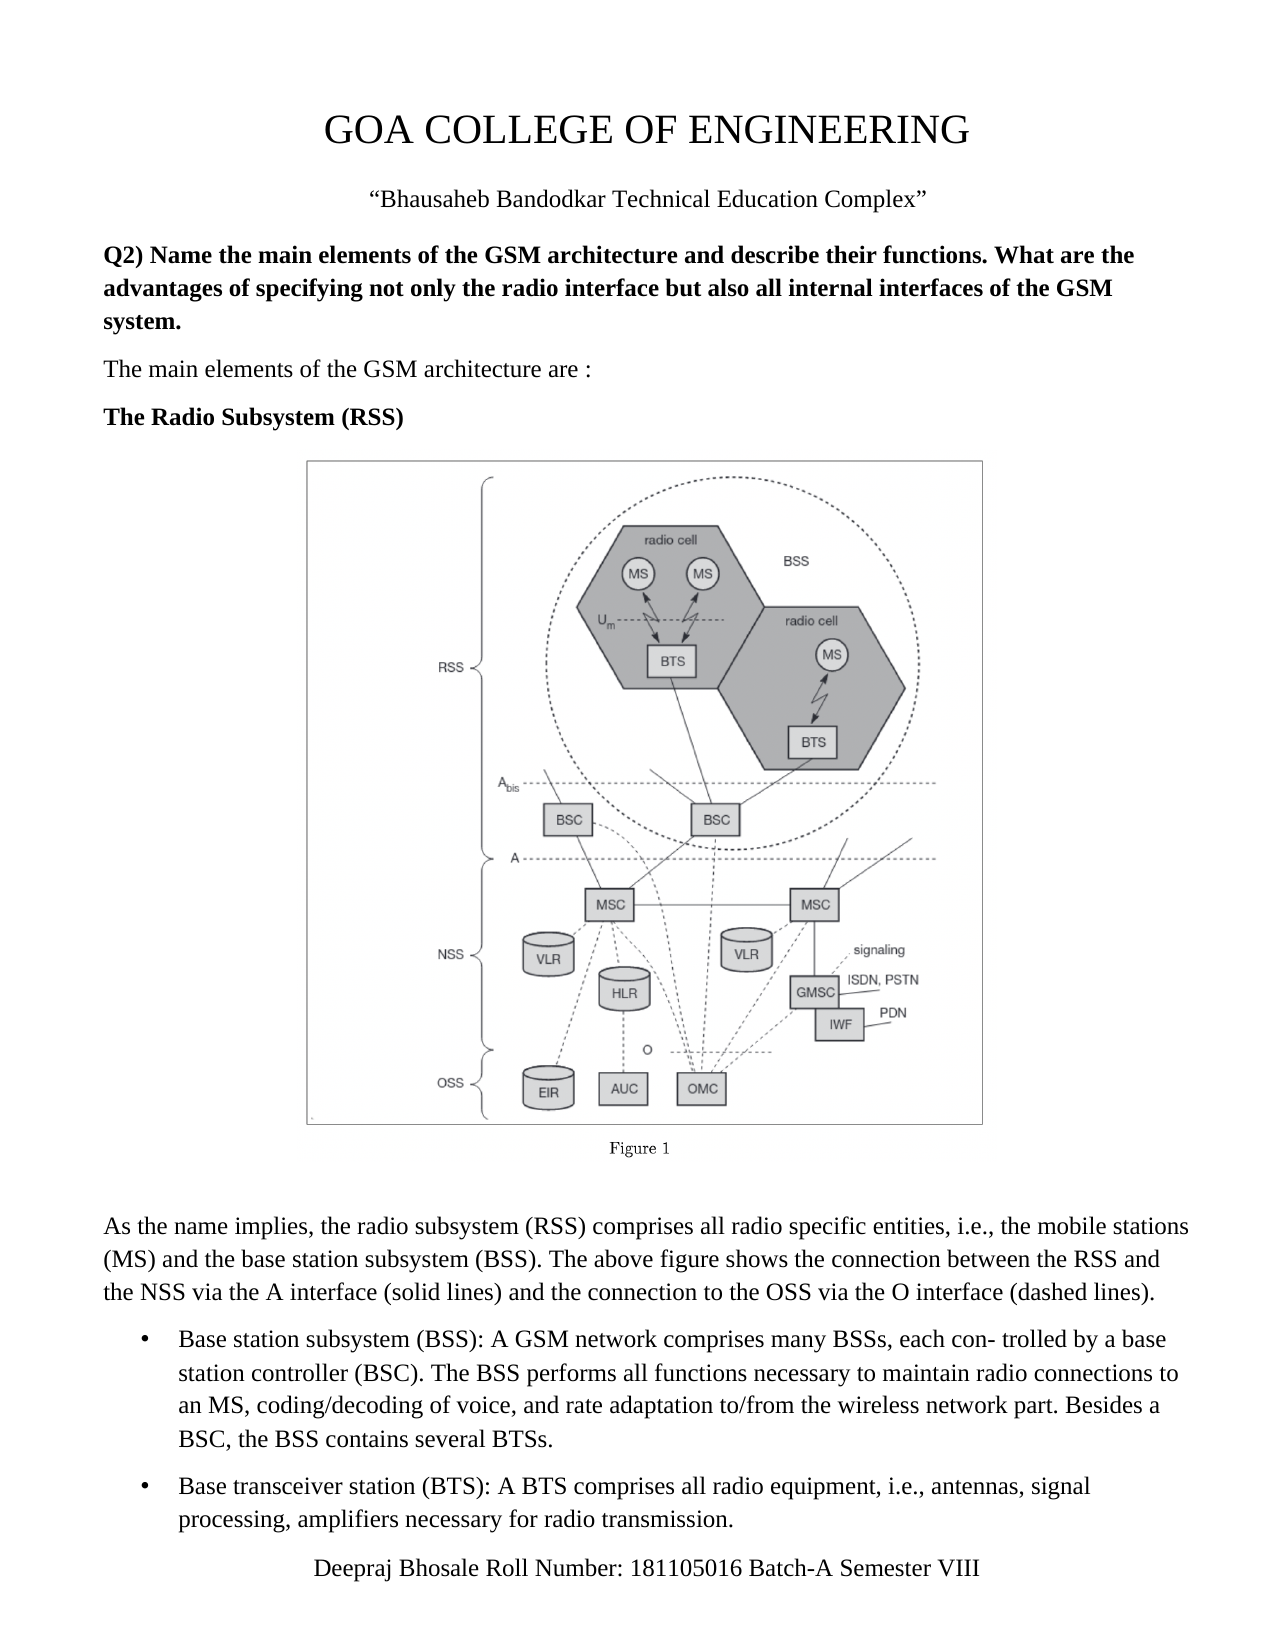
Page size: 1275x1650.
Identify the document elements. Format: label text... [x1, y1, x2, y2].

text The Radio Subsystem (RSS) [103, 402, 1191, 430]
text Q2) Name the main elements of the GSM architecture and describe their functions. What are the advantages of specifying not only the radio interface but also all internal interfaces of the GSM system. [103, 240, 1191, 335]
text As the name implies, the radio subsystem (RSS) comprises all radio specific entities, i.e., the mobile stations (MS) and the base station subsystem (BSS). The above figure shows the connection between the RSS and the NSS via the A interface (solid lines) and the connection to the OSS via the O interface (dashed lines). [103, 1211, 1191, 1306]
list Base transceiver station (BTS): A BTS comprises all radio equipment, i.e., antennas, signal processing, amplifiers necessary for radio transmission. [141, 1471, 1191, 1533]
list Base station subsystem (BSS): A GSM network comprises many BSSs, each con- trolled by a base station controller (BSC). The BSS performs all functions necessary to maintain radio connections to an MS, coding/decoding of voice, and rate adaptation to/from the wireless network part. Besides a BSC, the BSS contains several BTSs. [141, 1324, 1191, 1452]
text The main elements of the GSM architecture are : [103, 354, 1191, 383]
picture [297, 449, 997, 1162]
